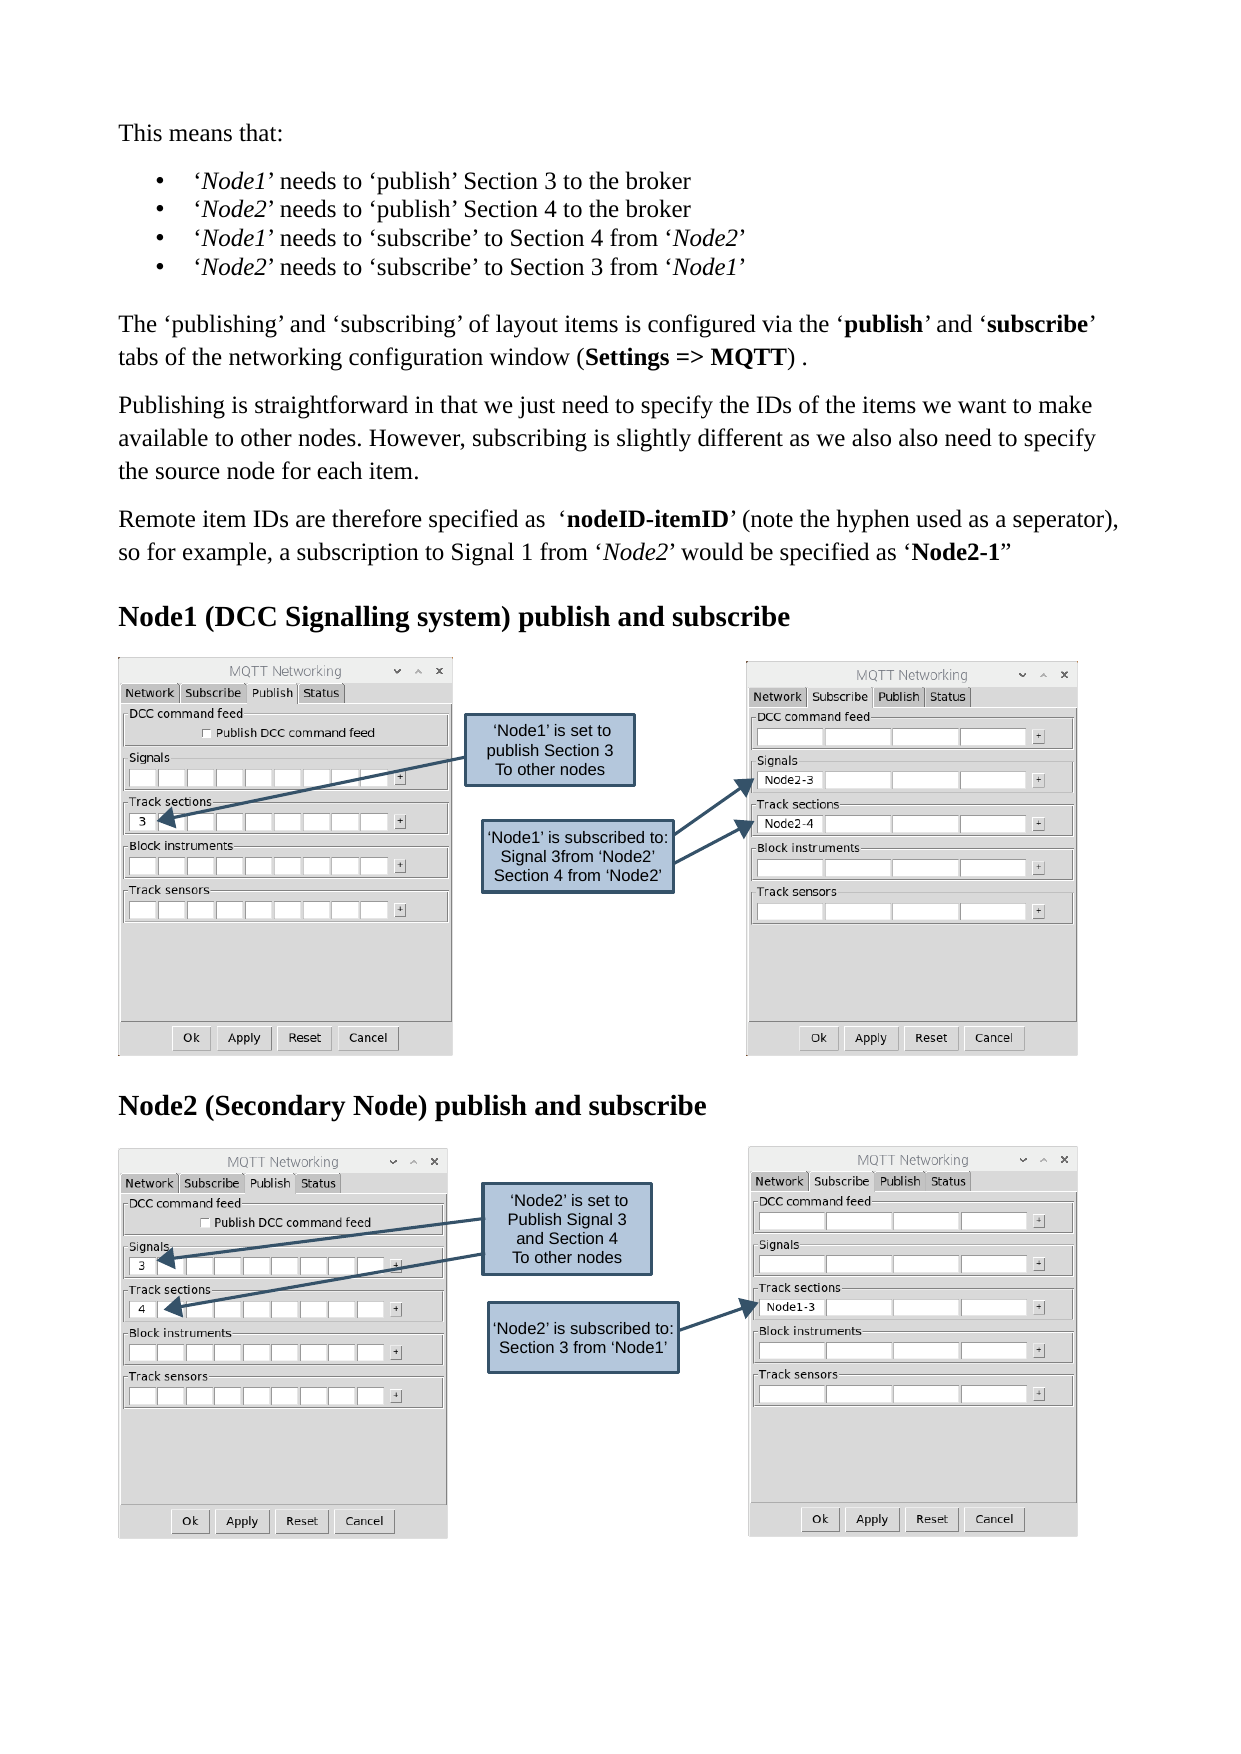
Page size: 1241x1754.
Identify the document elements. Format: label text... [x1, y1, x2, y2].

picture [118, 1148, 448, 1539]
text Publishing is straightforward in that we just need to specify the IDs of the items we want to make available to other nodes. However, subscribing is slightly different as we also also need to specify the source node for each item. [118, 390, 1122, 485]
picture [118, 657, 453, 1056]
text This means that: [118, 118, 1122, 147]
subtitle Node2 (Secondary Node) publish and subscribe [118, 1088, 1122, 1122]
list ‘Node1’ needs to ‘publish’ Section 3 to the broker [156, 166, 1122, 194]
list ‘Node1’ needs to ‘subscribe’ to Section 4 from ‘Node2’ [156, 223, 1122, 252]
list ‘Node2’ needs to ‘publish’ Section 4 to the broker [156, 194, 1122, 223]
picture [746, 661, 1078, 1056]
list ‘Node2’ needs to ‘subscribe’ to Section 3 from ‘Node1’ [156, 252, 1122, 281]
picture [748, 1146, 1078, 1537]
text The ‘publishing’ and ‘subscribing’ of layout items is configured via the ‘publish’ and ‘subscribe’ tabs of the networking configuration window (Settings => MQTT) . [118, 309, 1122, 371]
text Remote item IDs are therefore specified as ‘nodeID-itemID’ (note the hyphen used as a seperator), so for example, a subscription to Signal 1 from ‘Node2’ would be specified as ‘Node2-1” [118, 504, 1122, 566]
subtitle Node1 (DCC Signalling system) publish and subscribe [118, 599, 1122, 632]
